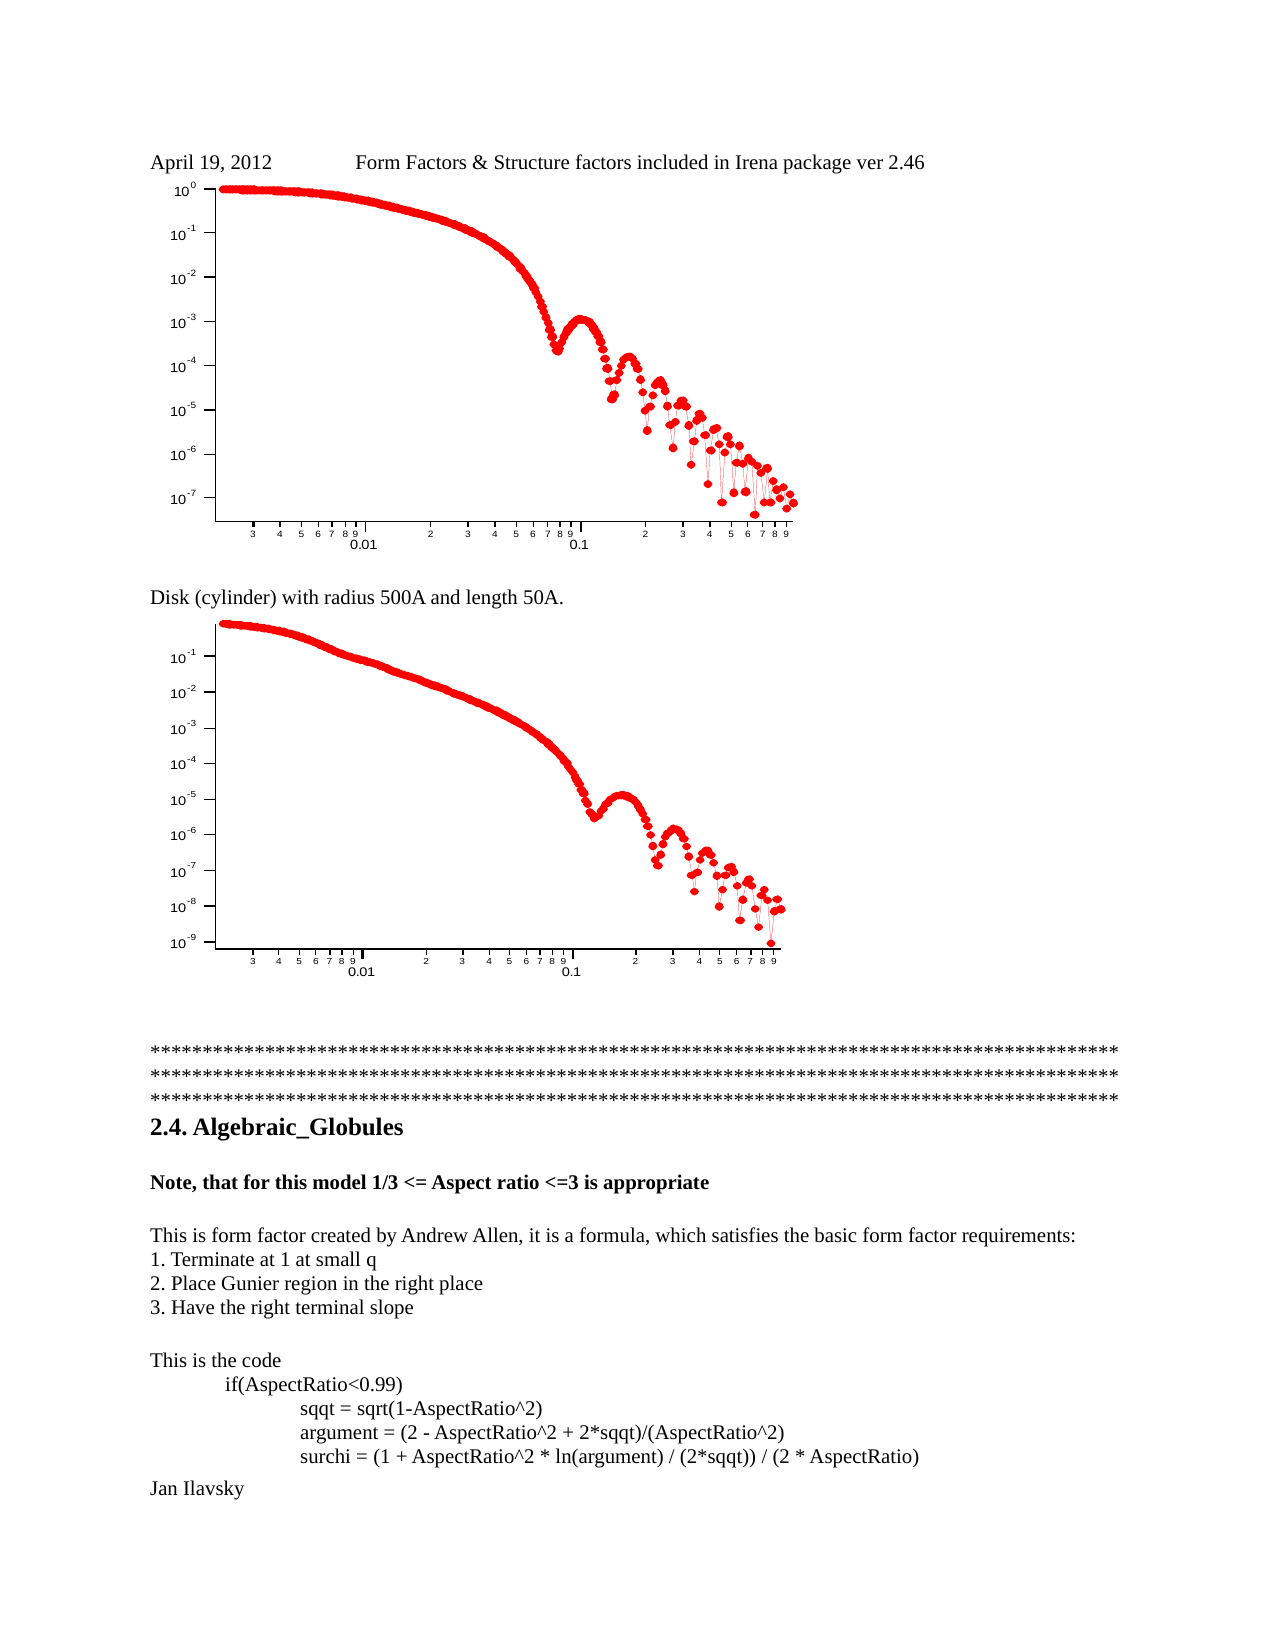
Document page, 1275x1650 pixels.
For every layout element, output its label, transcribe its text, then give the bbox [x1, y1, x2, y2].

text sqqt = sqrt(1-AspectRatio^2) [150, 1396, 1125, 1420]
text Note, that for this model 1/3 <= Aspect ratio <=3 is appropriate [150, 1170, 1125, 1194]
text ********************************************************************************************* [150, 1088, 1125, 1112]
text 2.4. Algebraic_Globules [150, 1112, 1125, 1141]
text if(AspectRatio<0.99) [150, 1372, 1125, 1396]
text 3. Have the right terminal slope [150, 1295, 1125, 1319]
text surchi = (1 + AspectRatio^2 * ln(argument) / (2*sqqt)) / (2 * AspectRatio) [150, 1444, 1125, 1468]
text This is form factor created by Andrew Allen, it is a formula, which satisfies the basic form factor requirements: [150, 1223, 1125, 1247]
text This is the code [150, 1348, 1125, 1372]
text Disk (cylinder) with radius 500A and length 50A. [150, 585, 1125, 609]
text ********************************************************************************************* [150, 1064, 1125, 1088]
text 1. Terminate at 1 at small q [150, 1247, 1125, 1271]
text ********************************************************************************************* [150, 1040, 1125, 1064]
text argument = (2 - AspectRatio^2 + 2*sqqt)/(AspectRatio^2) [150, 1420, 1125, 1444]
text 2. Place Gunier region in the right place [150, 1271, 1125, 1295]
